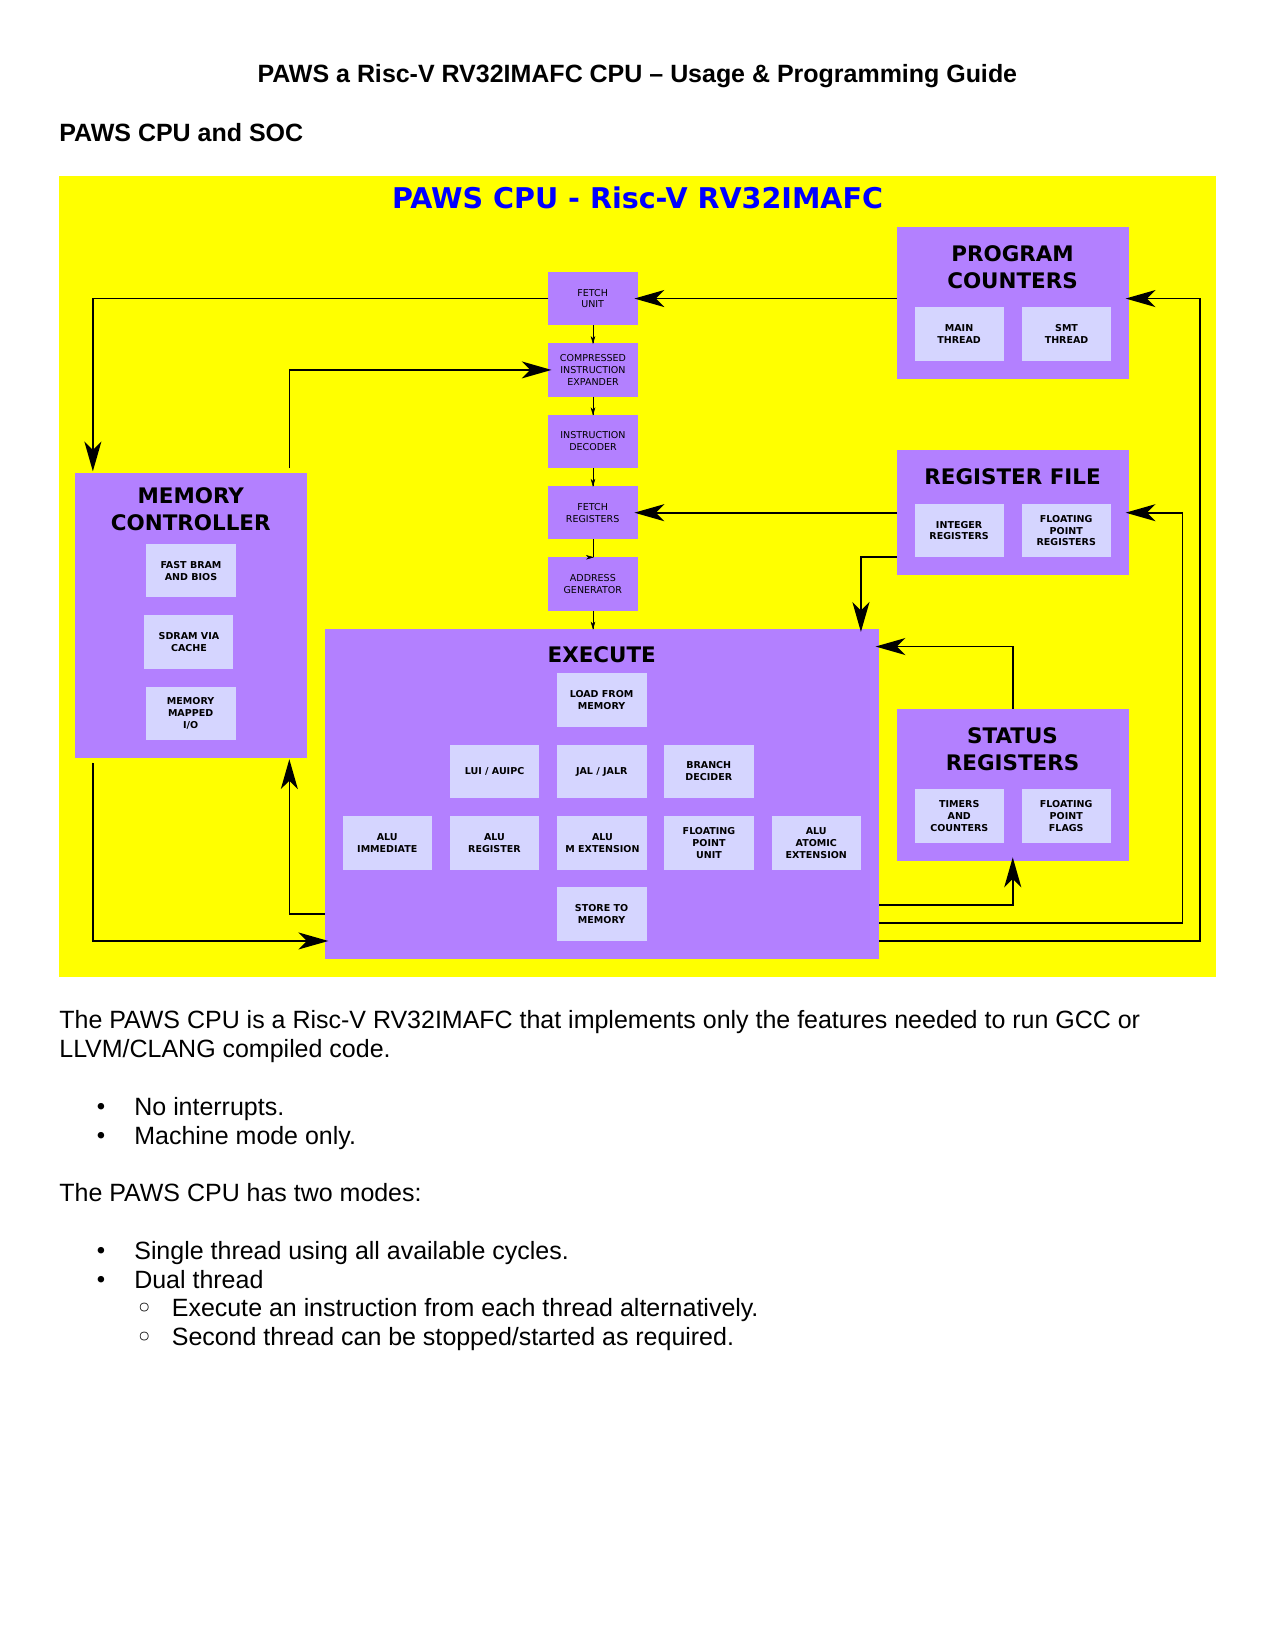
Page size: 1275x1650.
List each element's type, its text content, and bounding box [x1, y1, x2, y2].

list No interrupts. [97, 1092, 1216, 1121]
text PAWS CPU and SOC [59, 118, 1216, 147]
text The PAWS CPU is a Risc-V RV32IMAFC that implements only the features needed to run GCC or LLVM/CLANG compiled code. [59, 1006, 1216, 1063]
list Dual thread [97, 1264, 1216, 1293]
list Second thread can be stopped/started as required. [134, 1322, 1216, 1351]
list Execute an instruction from each thread alternatively. [134, 1293, 1216, 1322]
text The PAWS CPU has two modes: [59, 1178, 1216, 1207]
list Machine mode only. [97, 1121, 1216, 1149]
list Single thread using all available cycles. [97, 1236, 1216, 1264]
